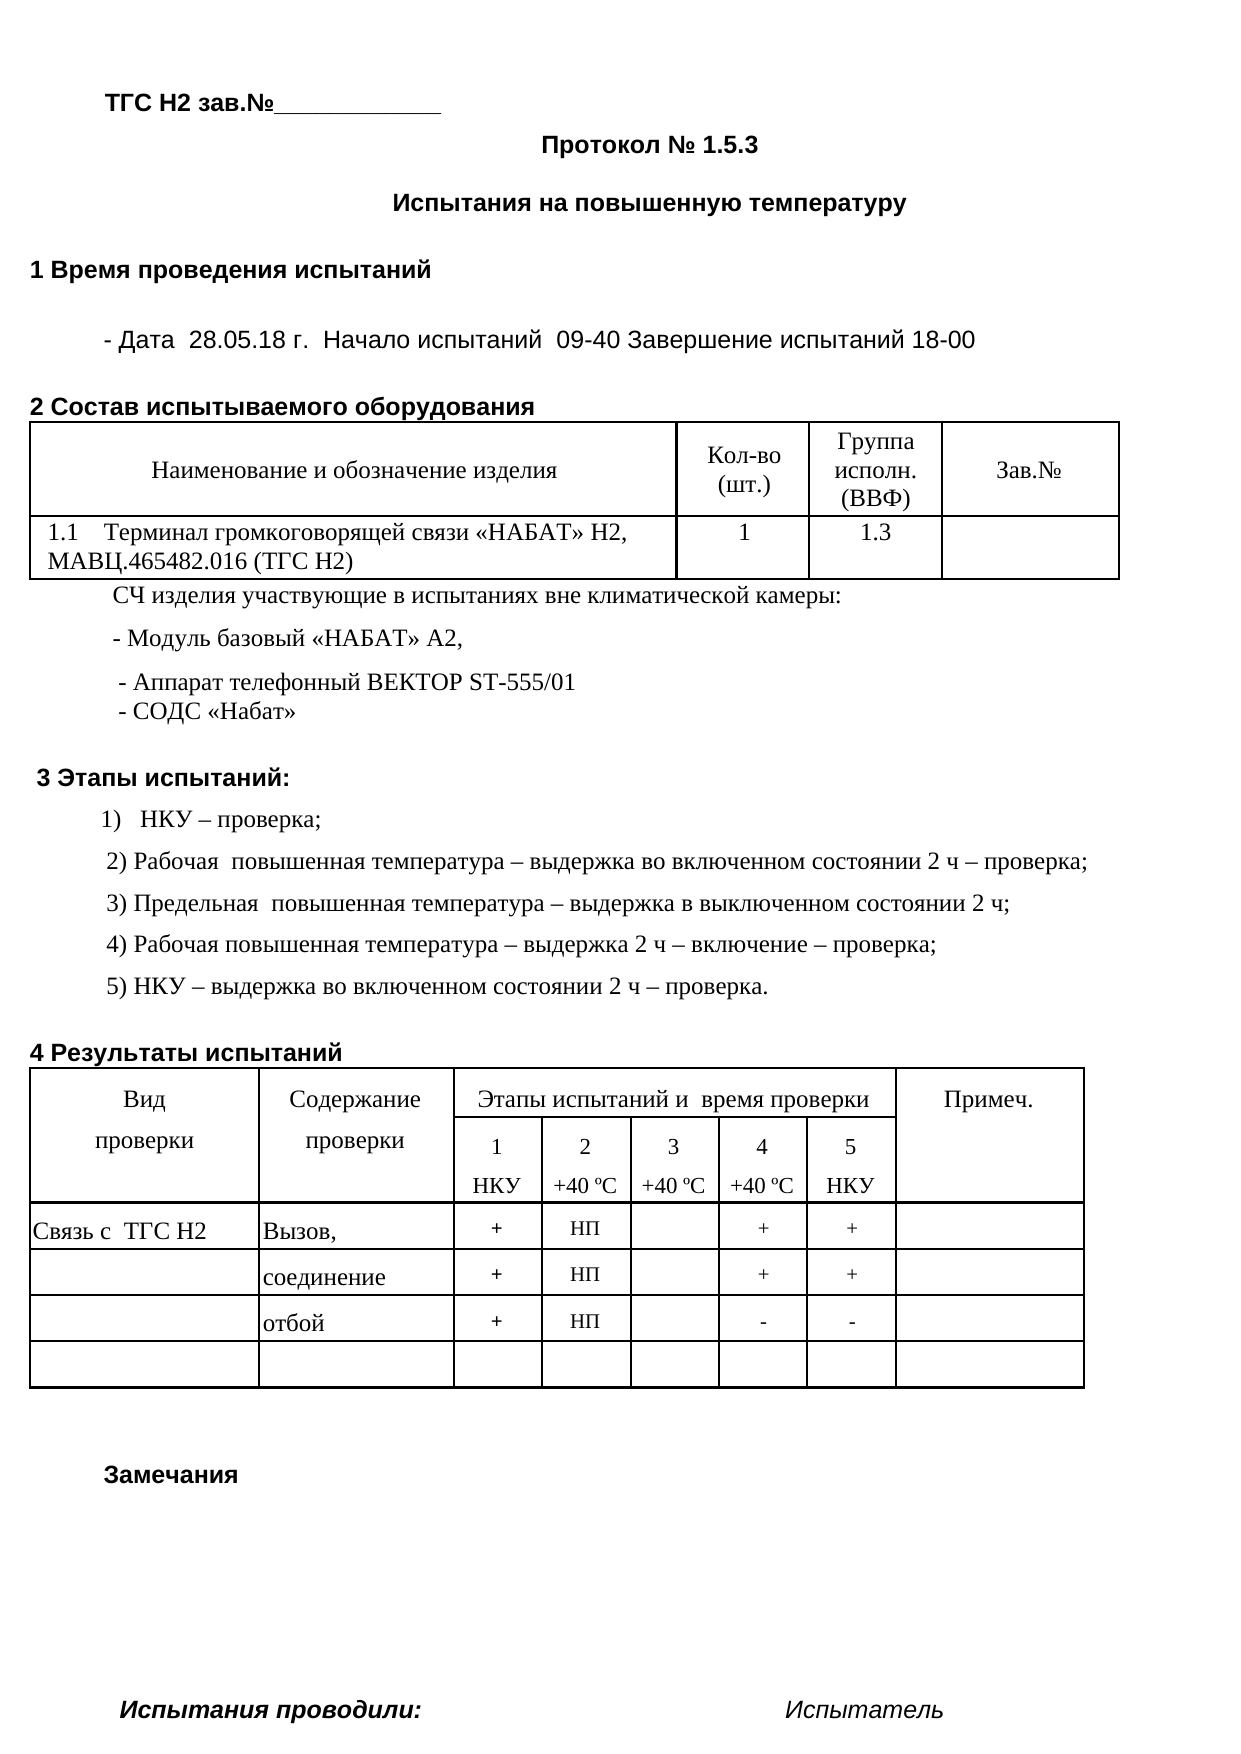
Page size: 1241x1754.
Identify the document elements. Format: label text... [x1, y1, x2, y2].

table_header Этапы испытаний и время проверки [455, 1069, 895, 1116]
table_cell [632, 1204, 718, 1248]
table_cell [943, 517, 1118, 578]
table_header Содержание проверки [260, 1069, 453, 1201]
table_cell [455, 1342, 541, 1386]
table_cell [897, 1342, 1083, 1386]
table_cell [720, 1342, 806, 1386]
table_cell Связь с ТГС Н2 [31, 1204, 258, 1248]
table_cell + [455, 1204, 541, 1248]
table_cell [897, 1204, 1083, 1248]
text Замечания [29, 1460, 1211, 1489]
table_header Вид проверки [31, 1069, 258, 1201]
table_cell 4 +40 ºС [720, 1118, 806, 1201]
text - СОДС «Набат» [29, 696, 1211, 725]
table_cell 2 +40 ºС [543, 1118, 630, 1201]
table_cell 5 НКУ [808, 1118, 895, 1201]
text - Аппарат телефонный ВЕКТОР ST-555/01 [29, 667, 1211, 696]
table_header Наименование и обозначение изделия [31, 423, 675, 515]
table_cell + [455, 1296, 541, 1340]
text Испытания проводили: Испытатель [44, 1694, 1211, 1723]
text ТГС Н2 зав.№____________ [29, 88, 1211, 117]
table_cell + [808, 1204, 895, 1248]
text - Дата 28.05.18 г. Начало испытаний 09-40 Завершение испытаний 18-00 [29, 326, 1211, 354]
table_cell соединение [260, 1250, 453, 1294]
table_cell + [808, 1250, 895, 1294]
table_cell - [808, 1296, 895, 1340]
subtitle 2 Состав испытываемого оборудования [29, 392, 1211, 421]
table_cell - [720, 1296, 806, 1340]
text Протокол № 1.5.3 [29, 129, 1211, 158]
text 1) НКУ – проверка; [100, 804, 1211, 833]
table_cell [31, 1296, 258, 1340]
subtitle 1 Время проведения испытаний [29, 255, 1211, 284]
text СЧ изделия участвующие в испытаниях вне климатической камеры: [112, 421, 1211, 609]
table_cell [31, 1342, 258, 1386]
table_cell + [455, 1250, 541, 1294]
subtitle 4 Результаты испытаний [29, 1037, 1211, 1067]
table_cell 1 НКУ [455, 1118, 541, 1201]
table_cell [897, 1250, 1083, 1294]
table_cell [31, 1250, 258, 1294]
table_header Кол-во (шт.) [678, 423, 808, 515]
text 5) НКУ – выдержка во включенном состоянии 2 ч – проверка. [106, 971, 1211, 1000]
table_cell Вызов, [260, 1204, 453, 1248]
table_cell 1 [678, 517, 808, 578]
table_header Группа исполн. (ВВФ) [810, 423, 941, 515]
table_cell + [720, 1250, 806, 1294]
text 4) Рабочая повышенная температура – выдержка 2 ч – включение – проверка; [106, 929, 1211, 958]
table_cell НП [543, 1296, 630, 1340]
table_cell [632, 1250, 718, 1294]
text - Модуль базовый «НАБАТ» А2, [112, 623, 1211, 652]
table_cell 1.1 Терминал громкоговорящей связи «НАБАТ» Н2, МАВЦ.465482.016 (ТГС Н2) [31, 517, 675, 578]
table_cell [897, 1296, 1083, 1340]
text Испытания на повышенную температуру [29, 188, 1211, 217]
table_cell НП [543, 1204, 630, 1248]
table_cell 1.3 [810, 517, 941, 578]
table_cell НП [543, 1250, 630, 1294]
table_cell [260, 1342, 453, 1386]
table_cell отбой [260, 1296, 453, 1340]
table_cell [632, 1296, 718, 1340]
table_cell [632, 1342, 718, 1386]
table_header Зав.№ [943, 423, 1118, 515]
subtitle 3 Этапы испытаний: [29, 762, 1211, 792]
text 2) Рабочая повышенная температура – выдержка во включенном состоянии 2 ч – проверка; [106, 846, 1211, 875]
table_cell 3 +40 ºС [632, 1118, 718, 1201]
text 3) Предельная повышенная температура – выдержка в выключенном состоянии 2 ч; [106, 887, 1211, 917]
table_cell + [720, 1204, 806, 1248]
table_header Примеч. [897, 1069, 1083, 1201]
table_cell [808, 1342, 895, 1386]
table_cell [543, 1342, 630, 1386]
